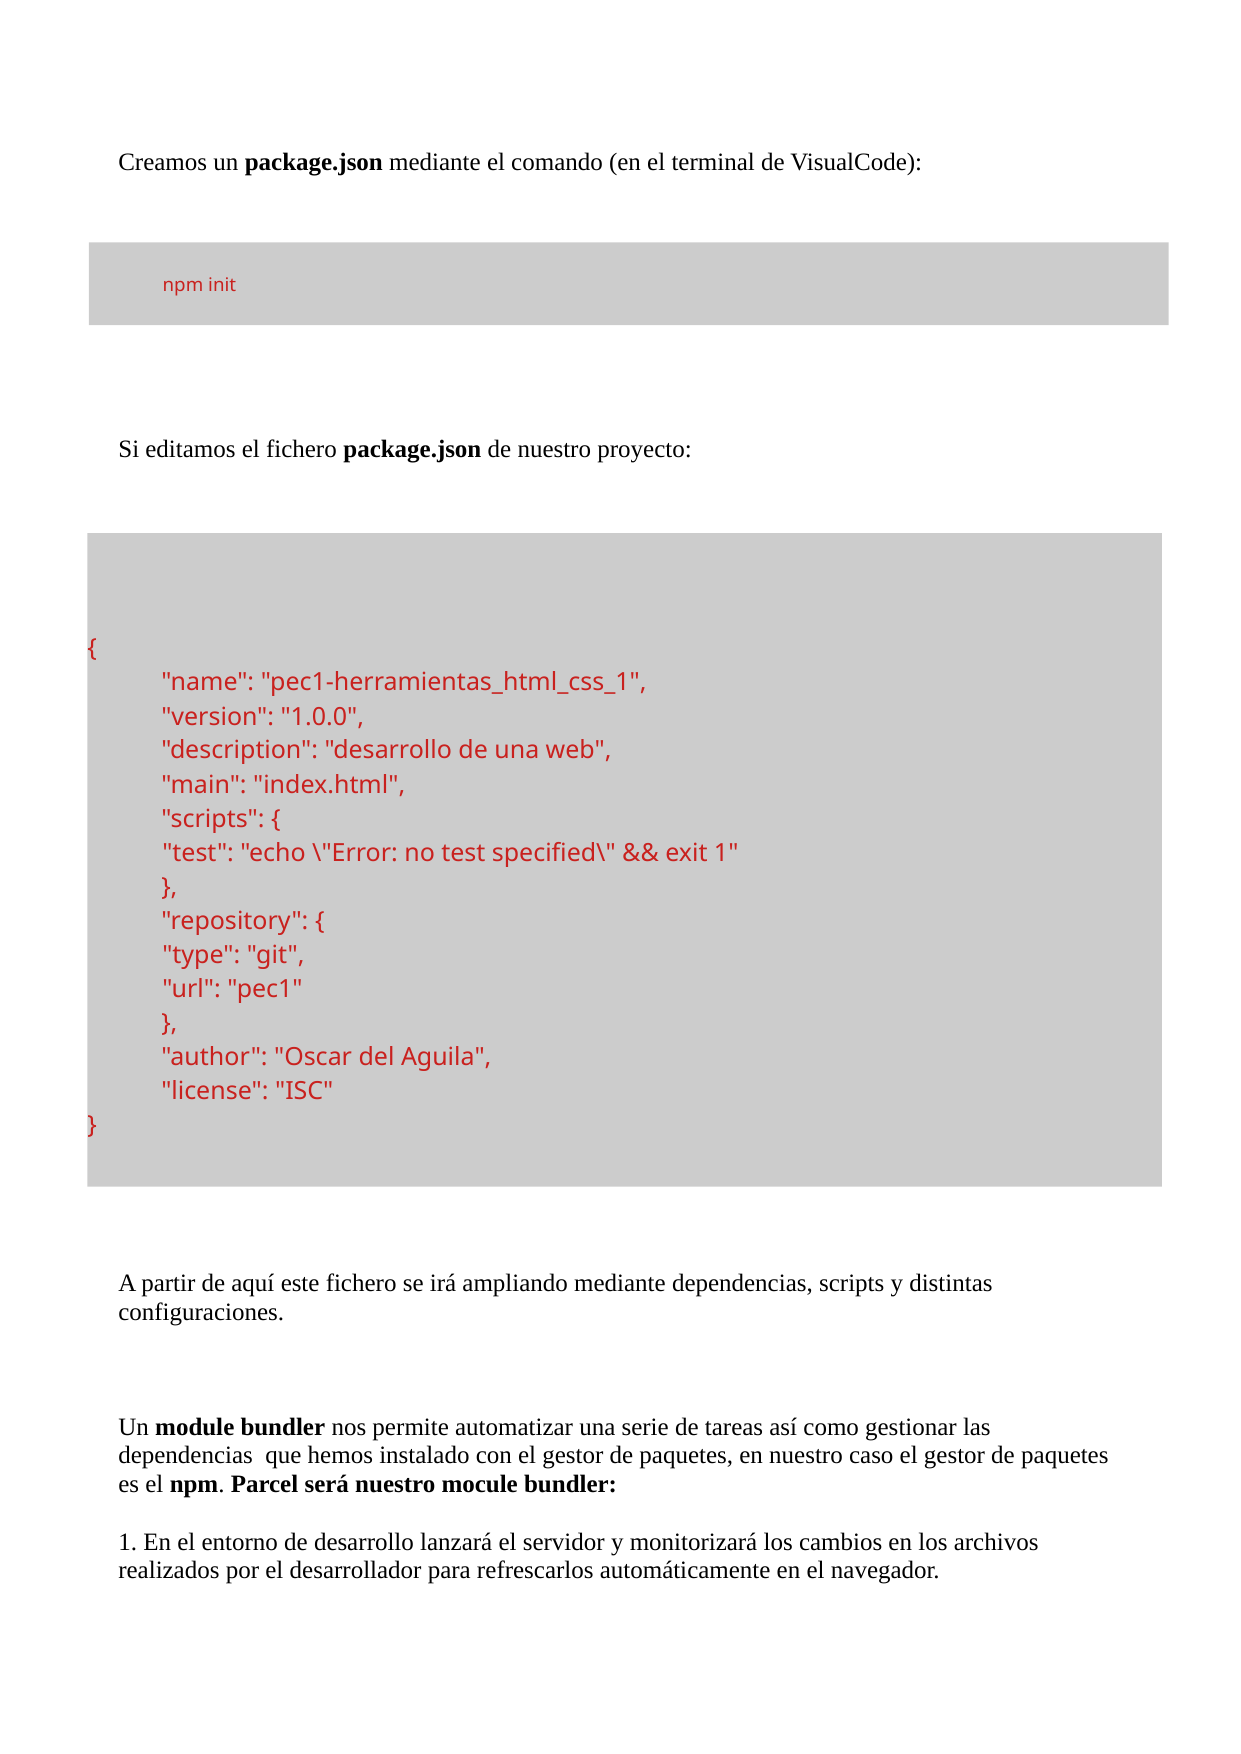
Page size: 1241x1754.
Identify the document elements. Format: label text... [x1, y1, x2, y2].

text A partir de aquí este fichero se irá ampliando mediante dependencias, scripts y distintas configuraciones. [118, 1268, 1122, 1326]
text Creamos un package.json mediante el comando (en el terminal de VisualCode): [118, 147, 1122, 176]
text 1. En el entorno de desarrollo lanzará el servidor y monitorizará los cambios en los archivos realizados por el desarrollador para refrescarlos automáticamente en el navegador. [118, 1527, 1122, 1584]
text Si editamos el fichero package.json de nuestro proyecto: [118, 434, 1122, 463]
text Un module bundler nos permite automatizar una serie de tareas así como gestionar las dependencias que hemos instalado con el gestor de paquetes, en nuestro caso el gestor de paquetes es el npm. Parcel será nuestro mocule bundler: [118, 1412, 1122, 1498]
